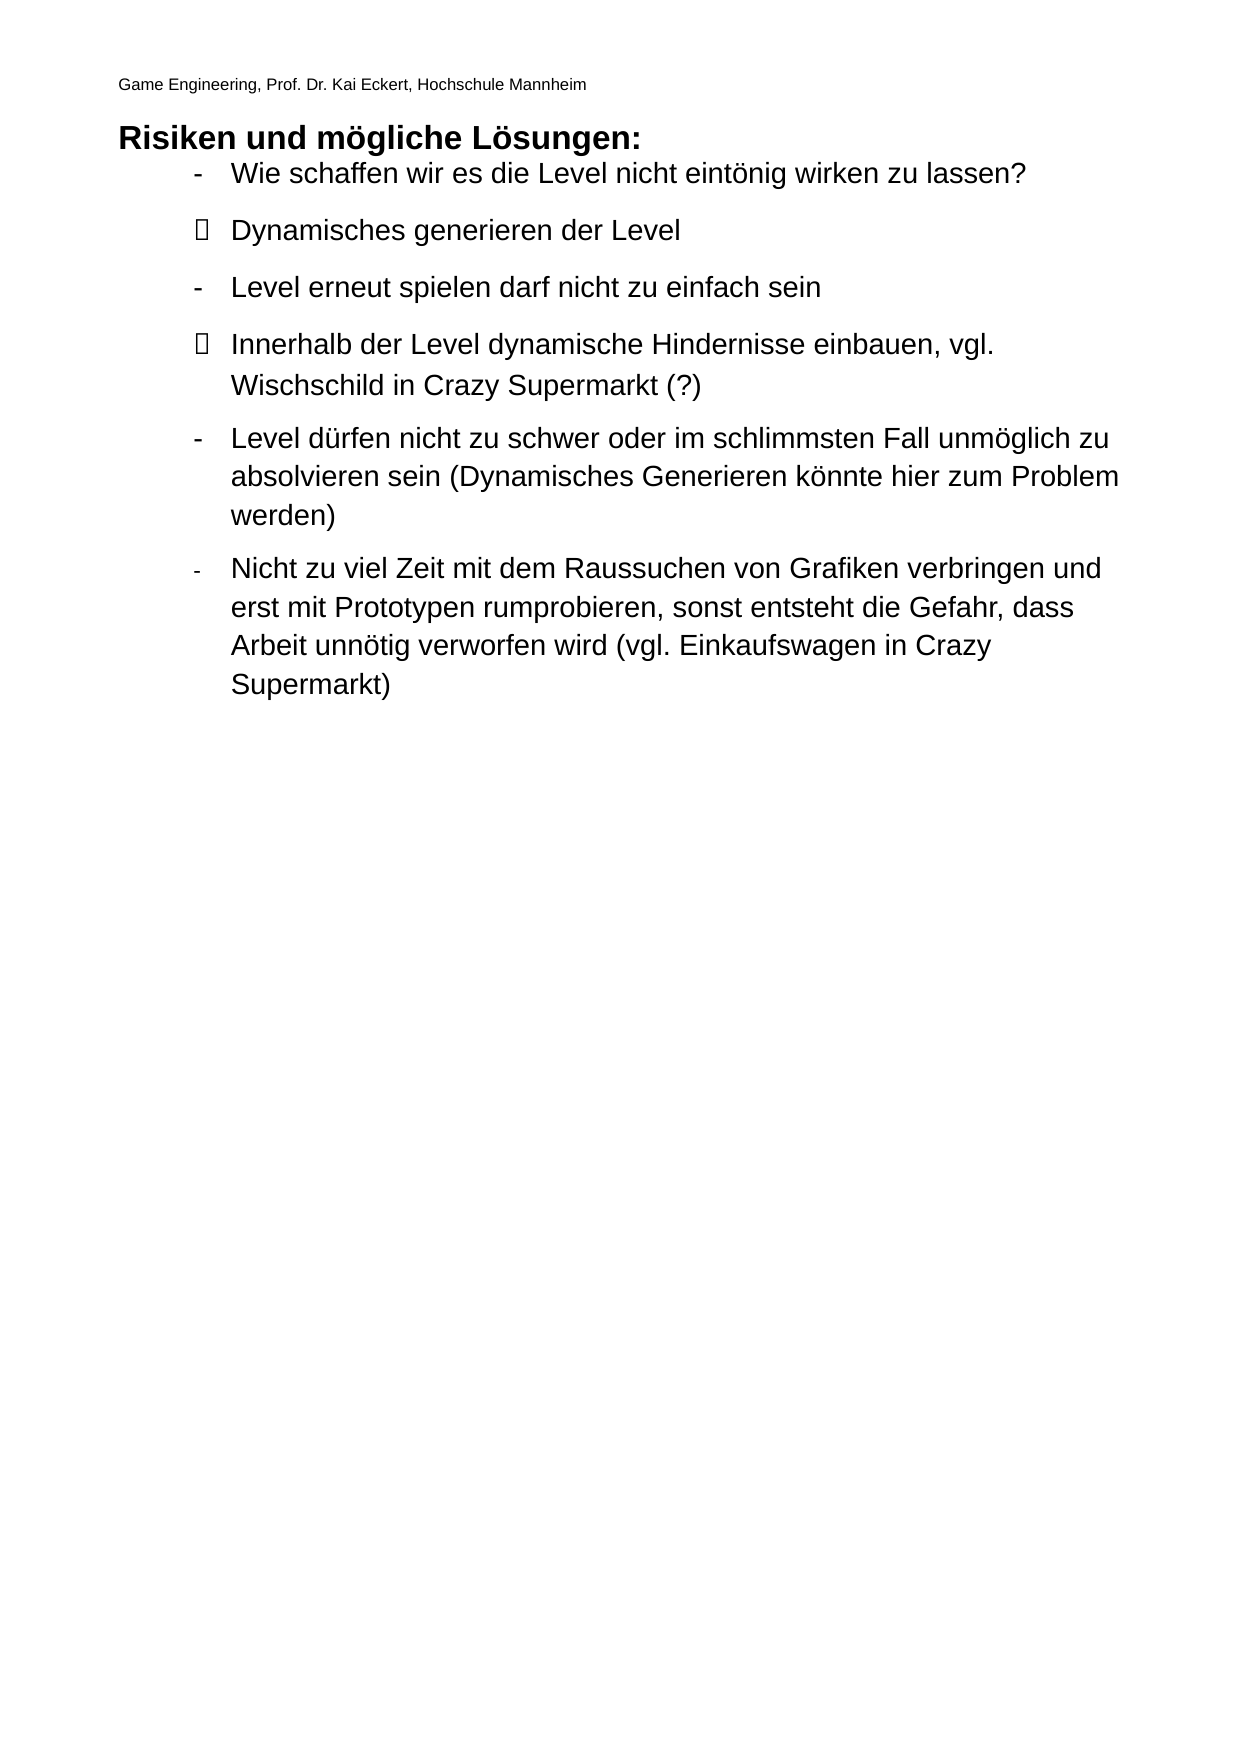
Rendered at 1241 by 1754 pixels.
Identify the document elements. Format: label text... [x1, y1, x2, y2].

list Innerhalb der Level dynamische Hindernisse einbauen, vgl. Wischschild in Crazy Supermarkt (?) [193, 323, 1122, 401]
list Nicht zu viel Zeit mit dem Raussuchen von Grafiken verbringen und erst mit Prototypen rumprobieren, sonst entsteht die Gefahr, dass Arbeit unnötig verworfen wird (vgl. Einkaufswagen in Crazy Supermarkt) [193, 551, 1122, 700]
list Dynamisches generieren der Level [193, 210, 1122, 249]
list Wie schaffen wir es die Level nicht eintönig wirken zu lassen? [193, 157, 1122, 190]
list Level dürfen nicht zu schwer oder im schlimmsten Fall unmöglich zu absolvieren sein (Dynamisches Generieren könnte hier zum Problem werden) [193, 421, 1122, 531]
list Level erneut spielen darf nicht zu einfach sein [193, 270, 1122, 303]
subtitle Risiken und mögliche Lösungen: [118, 118, 1122, 157]
